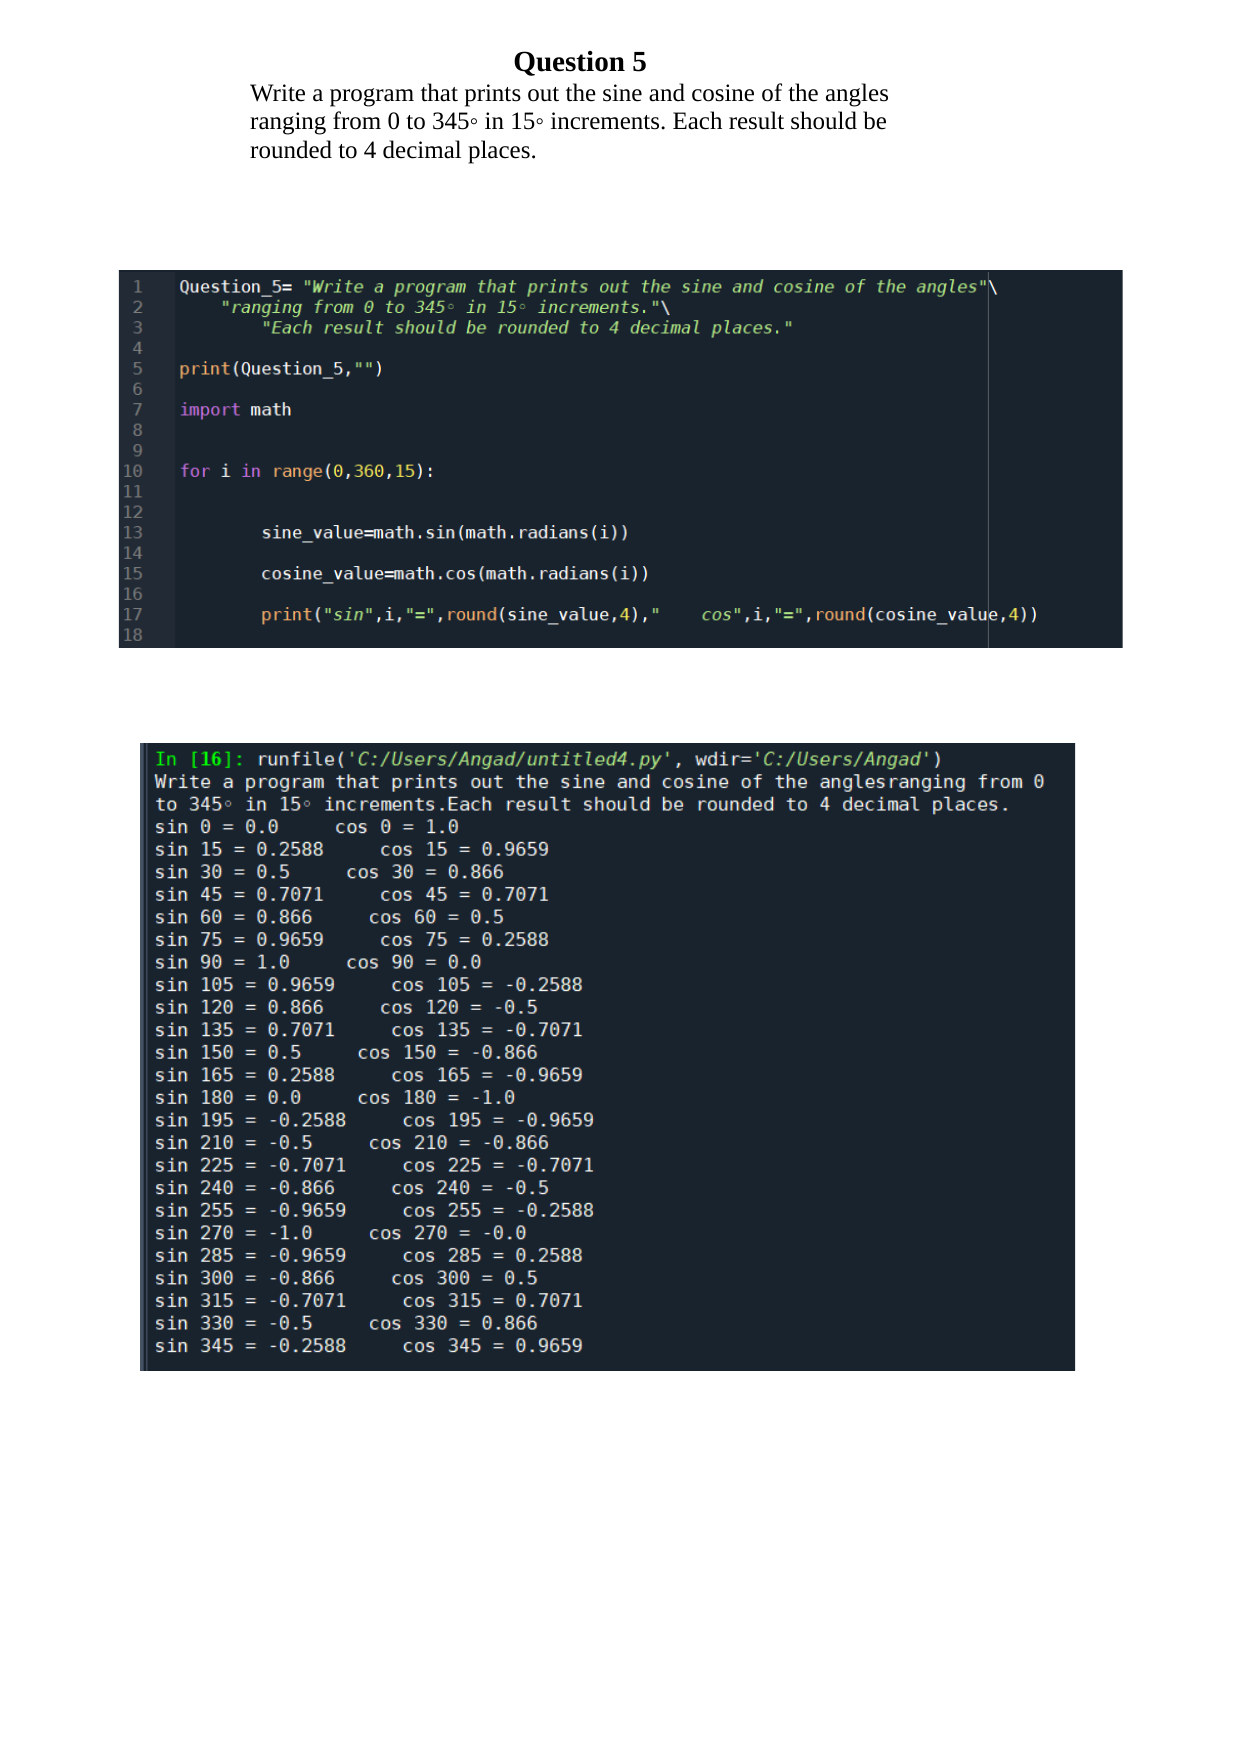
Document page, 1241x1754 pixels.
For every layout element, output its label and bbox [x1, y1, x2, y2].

picture [118, 270, 1123, 648]
picture [140, 743, 1075, 1371]
